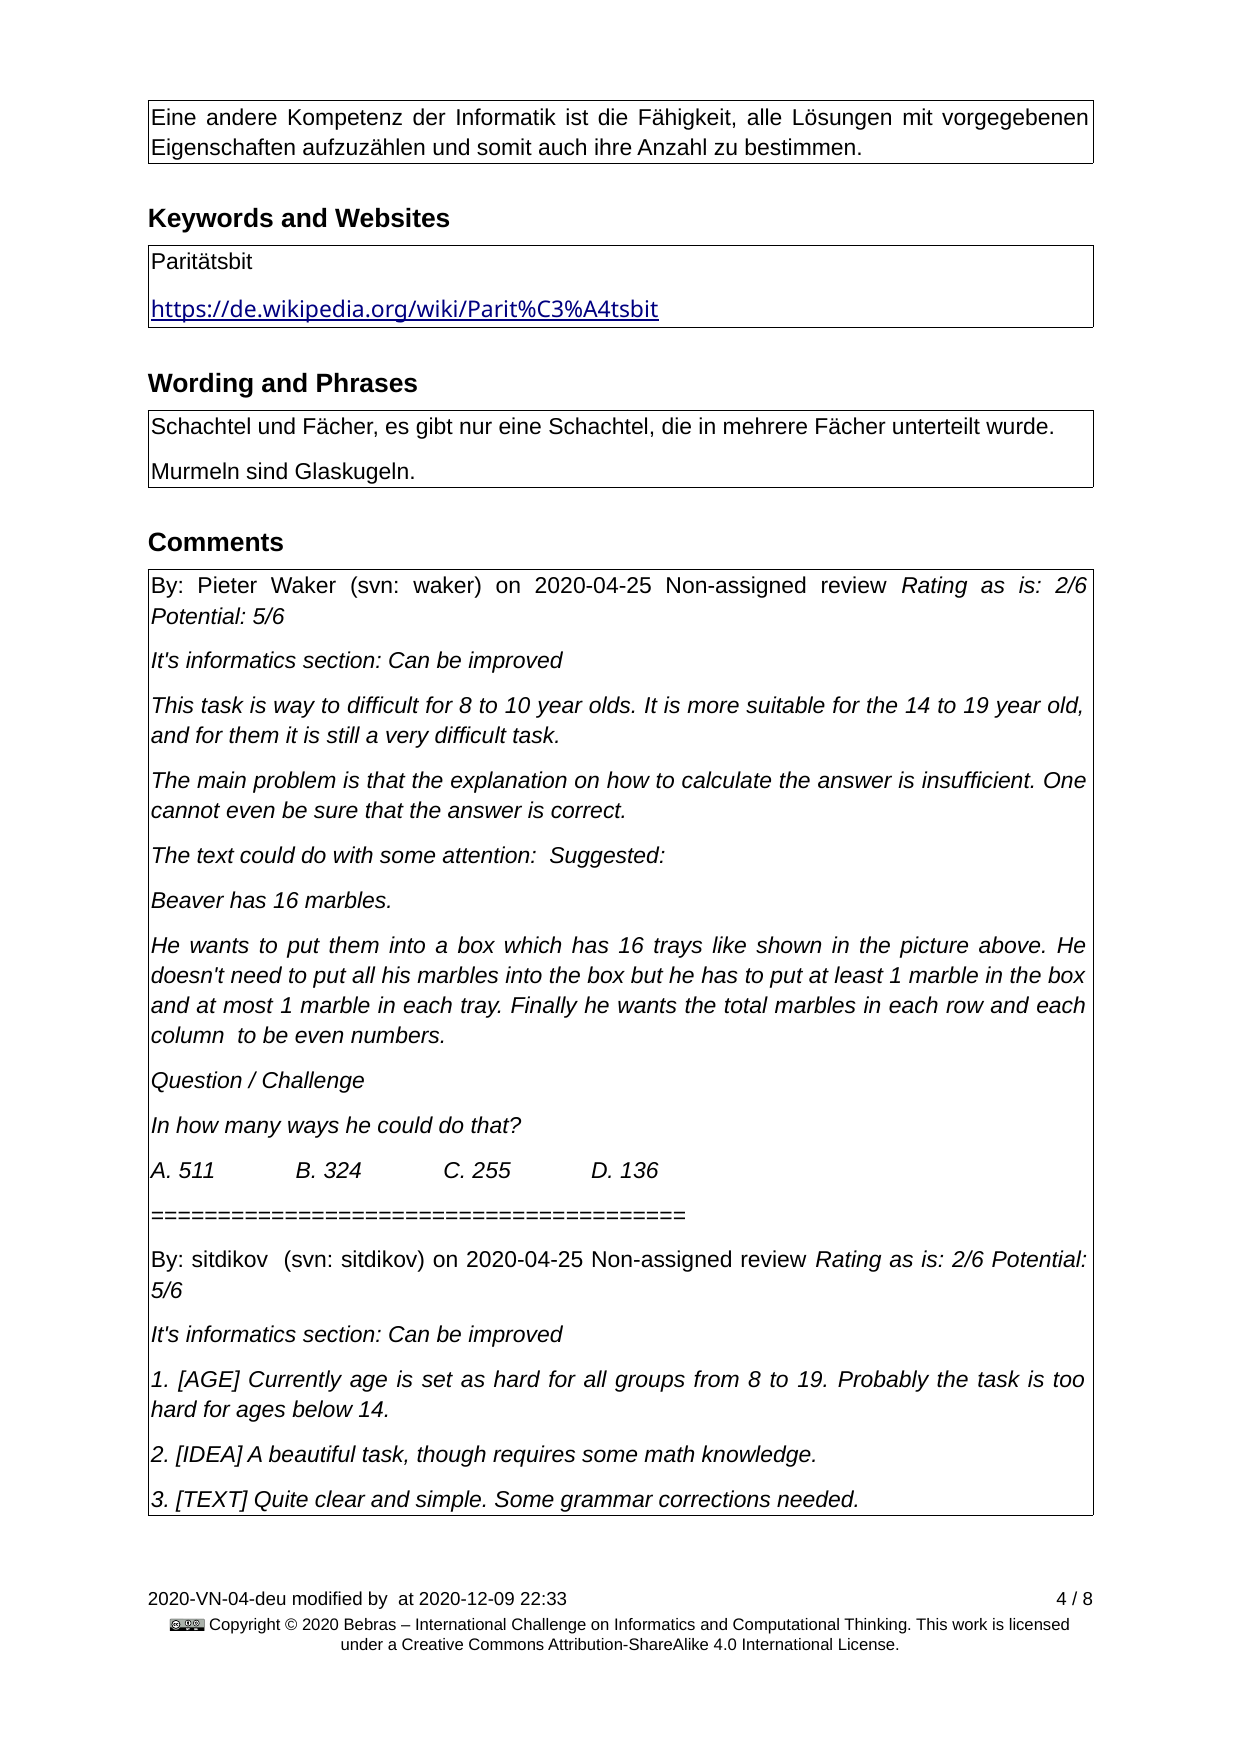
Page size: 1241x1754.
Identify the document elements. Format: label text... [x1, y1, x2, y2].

text Paritätsbit [149, 246, 1093, 274]
text A. 511 B. 324 C. 255 D. 136 [149, 1154, 1093, 1183]
text https://de.wikipedia.org/wiki/Parit%C3%A4tsbit [149, 290, 1093, 327]
text It's informatics section: Can be improved [149, 1318, 1093, 1348]
text Murmeln sind Glaskugeln. [149, 455, 1093, 487]
text By: Pieter Waker (svn: waker) on 2020-04-25 Non-assigned review Rating as is: 2/6 Potential: 5/6 [149, 570, 1093, 629]
text The main problem is that the explanation on how to calculate the answer is insufficient. One cannot even be sure that the answer is correct. [149, 764, 1093, 824]
text 3. [TEXT] Quite clear and simple. Some grammar corrections needed. [149, 1483, 1093, 1515]
text He wants to put them into a box which has 16 trays like shown in the picture above. He doesn't need to put all his marbles into the box but he has to put at least 1 marble in the box and at most 1 marble in each tray. Finally he wants the total marbles in each row and each column to be even numbers. [149, 929, 1093, 1049]
subtitle Wording and Phrases [148, 367, 1093, 398]
text Schachtel und Fächer, es gibt nur eine Schachtel, die in mehrere Fächer unterteilt wurde. [149, 411, 1093, 439]
text ======================================== [149, 1198, 1093, 1228]
text The text could do with some attention: Suggested: [149, 839, 1093, 868]
text By: sitdikov (svn: sitdikov) on 2020-04-25 Non-assigned review Rating as is: 2/6 Potential: 5/6 [149, 1243, 1093, 1303]
text Eine andere Kompetenz der Informatik ist die Fähigkeit, alle Lösungen mit vorgegebenen Eigenschaften aufzuzählen und somit auch ihre Anzahl zu bestimmen. [149, 101, 1093, 163]
text In how many ways he could do that? [149, 1109, 1093, 1138]
text 1. [AGE] Currently age is set as hard for all groups from 8 to 19. Probably the task is too hard for ages below 14. [149, 1363, 1093, 1423]
text 2. [IDEA] A beautiful task, though requires some math knowledge. [149, 1438, 1093, 1467]
text Question / Challenge [149, 1064, 1093, 1093]
text This task is way to difficult for 8 to 10 year olds. It is more suitable for the 14 to 19 year old, and for them it is still a very difficult task. [149, 689, 1093, 749]
subtitle Comments [148, 527, 1093, 557]
text It's informatics section: Can be improved [149, 644, 1093, 674]
subtitle Keywords and Websites [148, 202, 1093, 233]
text Beaver has 16 marbles. [149, 884, 1093, 913]
